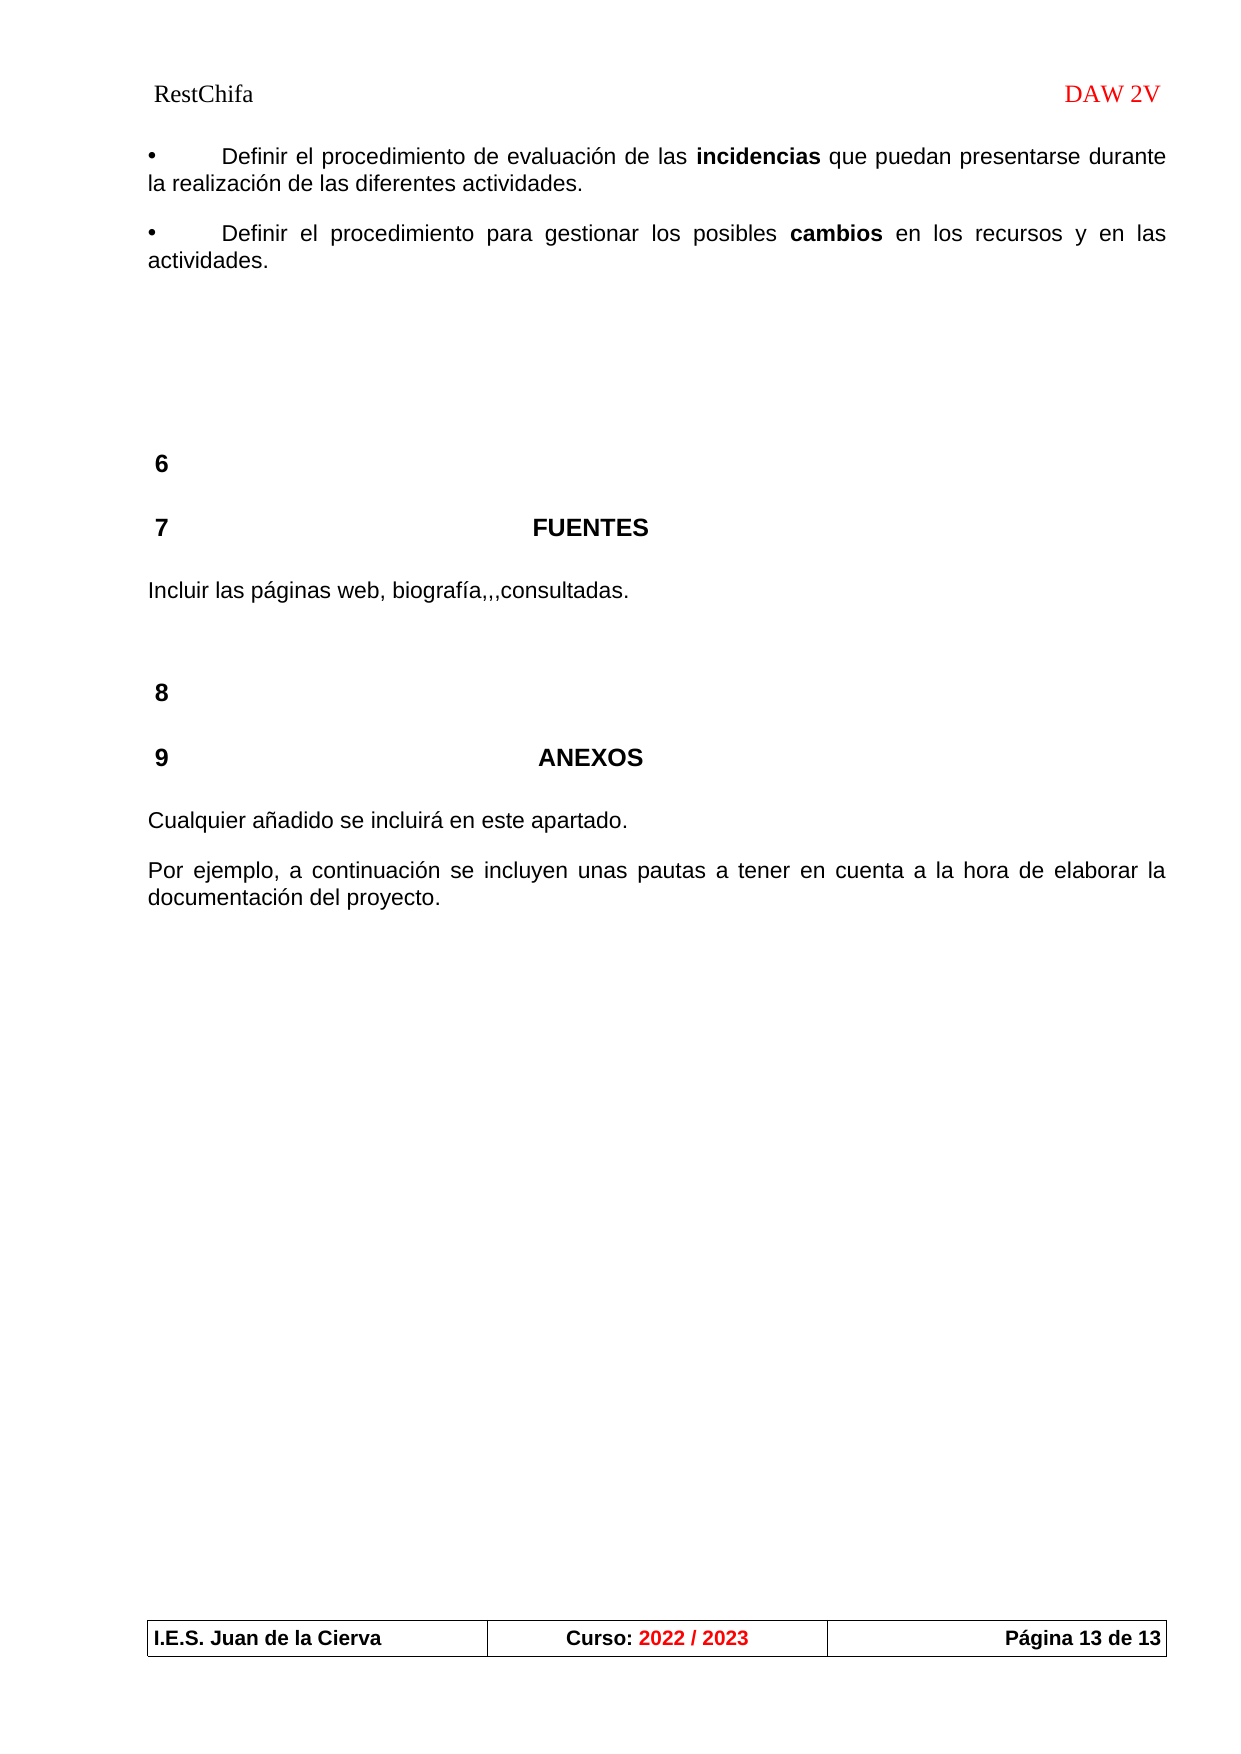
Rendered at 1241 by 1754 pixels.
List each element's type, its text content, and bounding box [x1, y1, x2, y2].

text Incluir las páginas web, biografía,,,consultadas. [148, 577, 1167, 604]
subtitle FUENTES [148, 513, 1167, 542]
list Definir el procedimiento de evaluación de las incidencias que puedan presentarse durante la realización de las diferentes actividades. [148, 143, 1167, 196]
list Definir el procedimiento para gestionar los posibles cambios en los recursos y en las actividades. [148, 220, 1167, 273]
text Por ejemplo, a continuación se incluyen unas pautas a tener en cuenta a la hora de elaborar la documentación del proyecto. [148, 857, 1167, 910]
subtitle ANEXOS [148, 743, 1167, 771]
text Cualquier añadido se incluirá en este apartado. [148, 807, 1167, 833]
